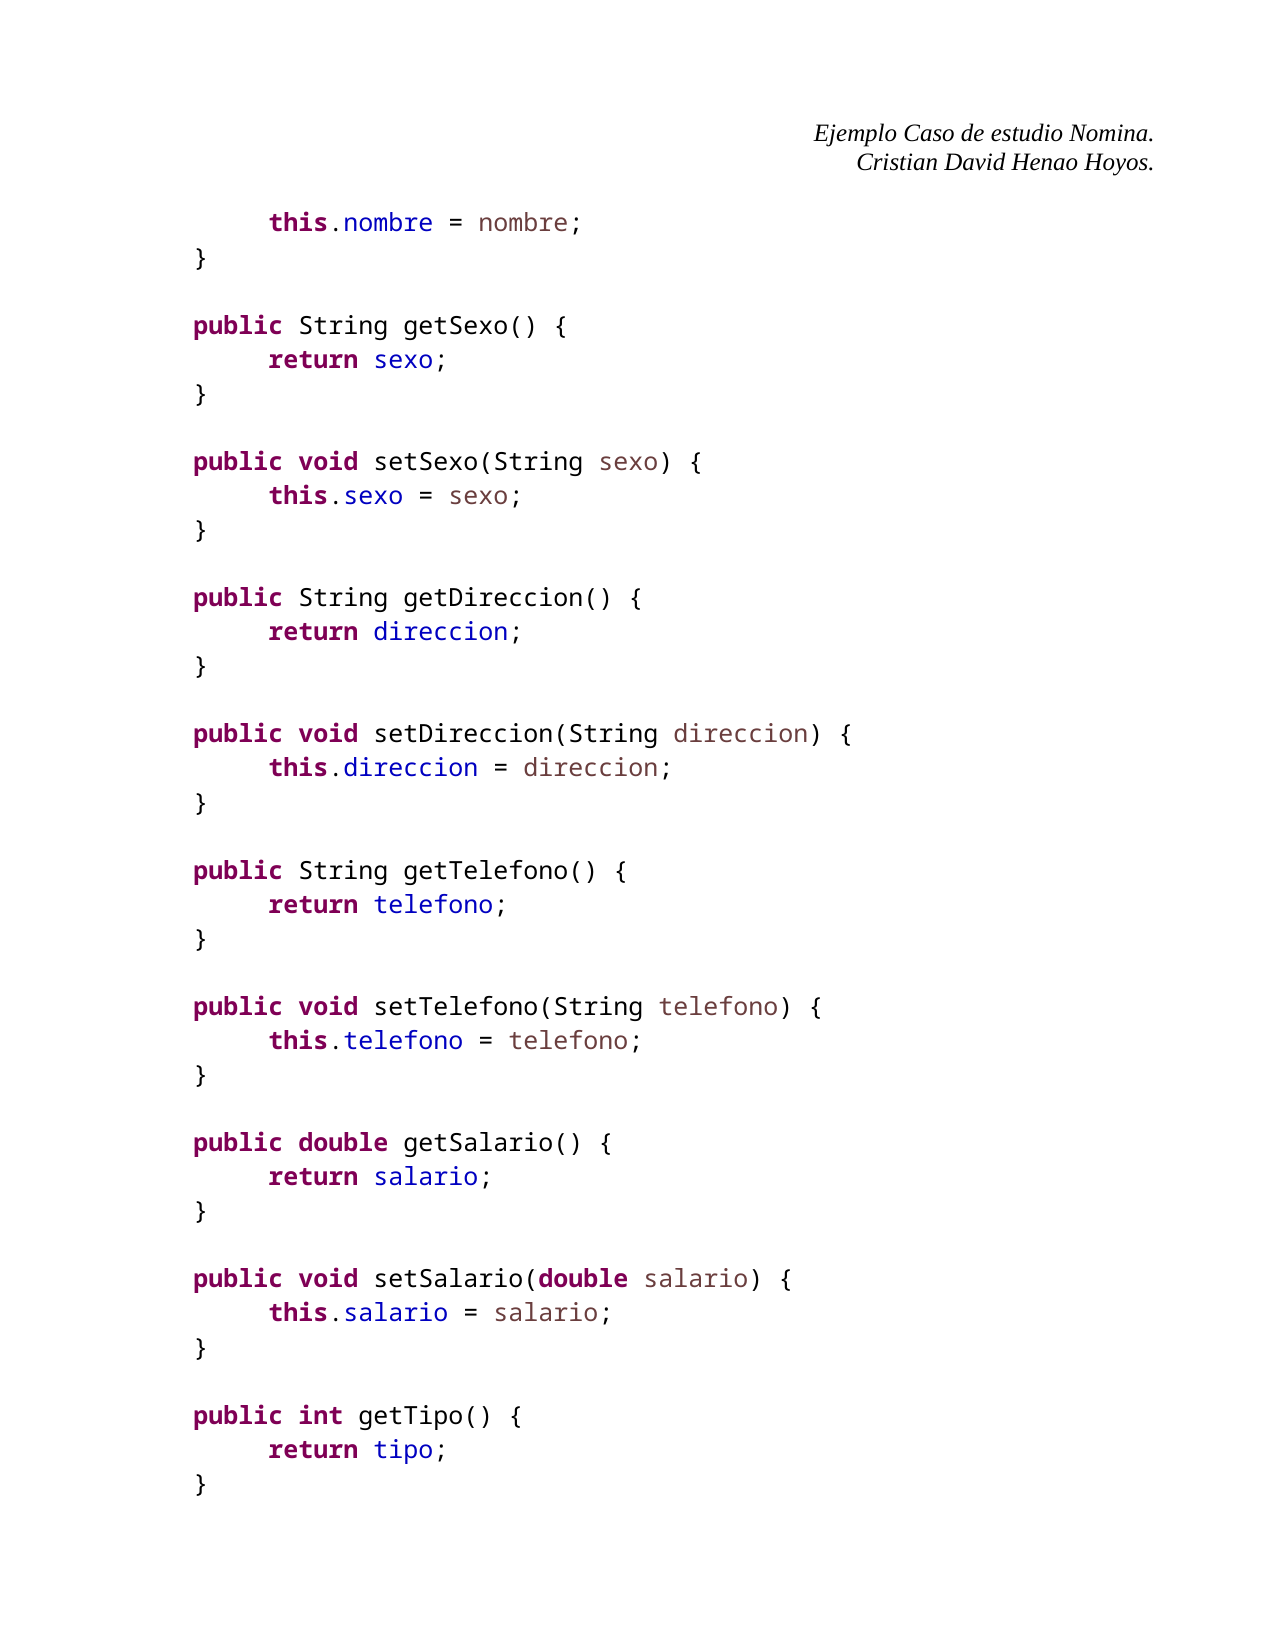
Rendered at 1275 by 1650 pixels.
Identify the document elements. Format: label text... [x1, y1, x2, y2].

text public void setDireccion(String direccion) { [118, 716, 1157, 750]
text return sexo; [118, 341, 1157, 375]
text } [118, 1465, 1157, 1499]
text public int getTipo() { [118, 1397, 1157, 1431]
text public String getDireccion() { [118, 580, 1157, 614]
text this.direccion = direccion; [118, 750, 1157, 784]
text } [118, 648, 1157, 682]
text } [118, 1329, 1157, 1363]
text public double getSalario() { [118, 1125, 1157, 1159]
text this.nombre = nombre; [118, 205, 1157, 239]
text } [118, 1193, 1157, 1227]
text public void setSexo(String sexo) { [118, 443, 1157, 478]
text public void setSalario(double salario) { [118, 1261, 1157, 1295]
text public void setTelefono(String telefono) { [118, 988, 1157, 1023]
text return tipo; [118, 1431, 1157, 1465]
text this.sexo = sexo; [118, 478, 1157, 512]
text } [118, 375, 1157, 409]
text } [118, 512, 1157, 546]
text } [118, 784, 1157, 818]
text this.telefono = telefono; [118, 1023, 1157, 1057]
text public String getSexo() { [118, 307, 1157, 341]
text return telefono; [118, 886, 1157, 920]
text return direccion; [118, 614, 1157, 648]
text } [118, 920, 1157, 954]
text public String getTelefono() { [118, 852, 1157, 886]
text this.salario = salario; [118, 1295, 1157, 1329]
text return salario; [118, 1159, 1157, 1193]
text } [118, 239, 1157, 273]
text } [118, 1057, 1157, 1091]
